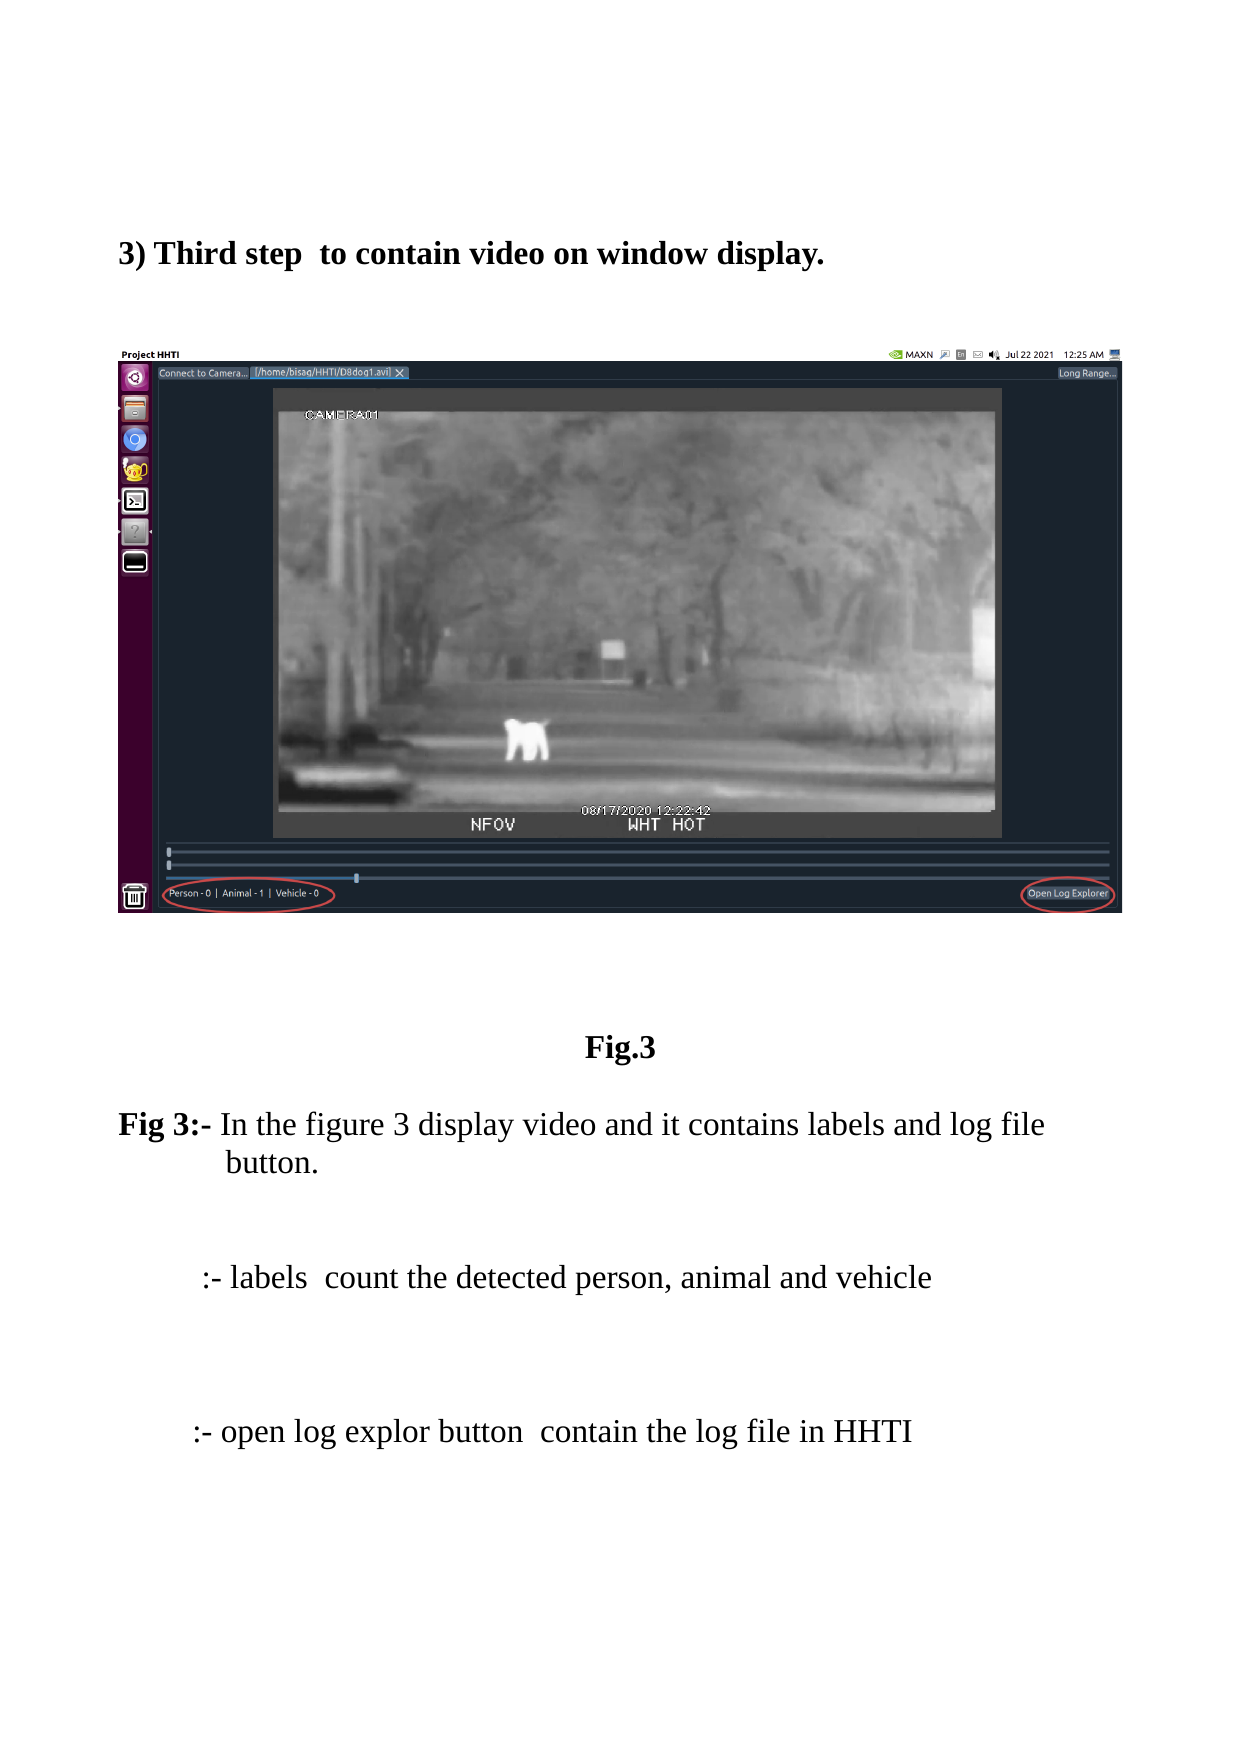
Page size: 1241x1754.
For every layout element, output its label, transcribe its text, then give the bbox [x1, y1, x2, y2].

text Fig.3 [118, 1028, 1122, 1066]
text :- open log explor button contain the log file in HHTI [118, 1411, 1122, 1449]
text 3) Third step to contain video on window display. [118, 233, 1122, 271]
text :- labels count the detected person, animal and vehicle [118, 1258, 1122, 1296]
text Fig 3:- In the figure 3 display video and it contains labels and log file [118, 1104, 1122, 1143]
text button. [118, 1143, 1122, 1181]
picture [118, 348, 1123, 913]
